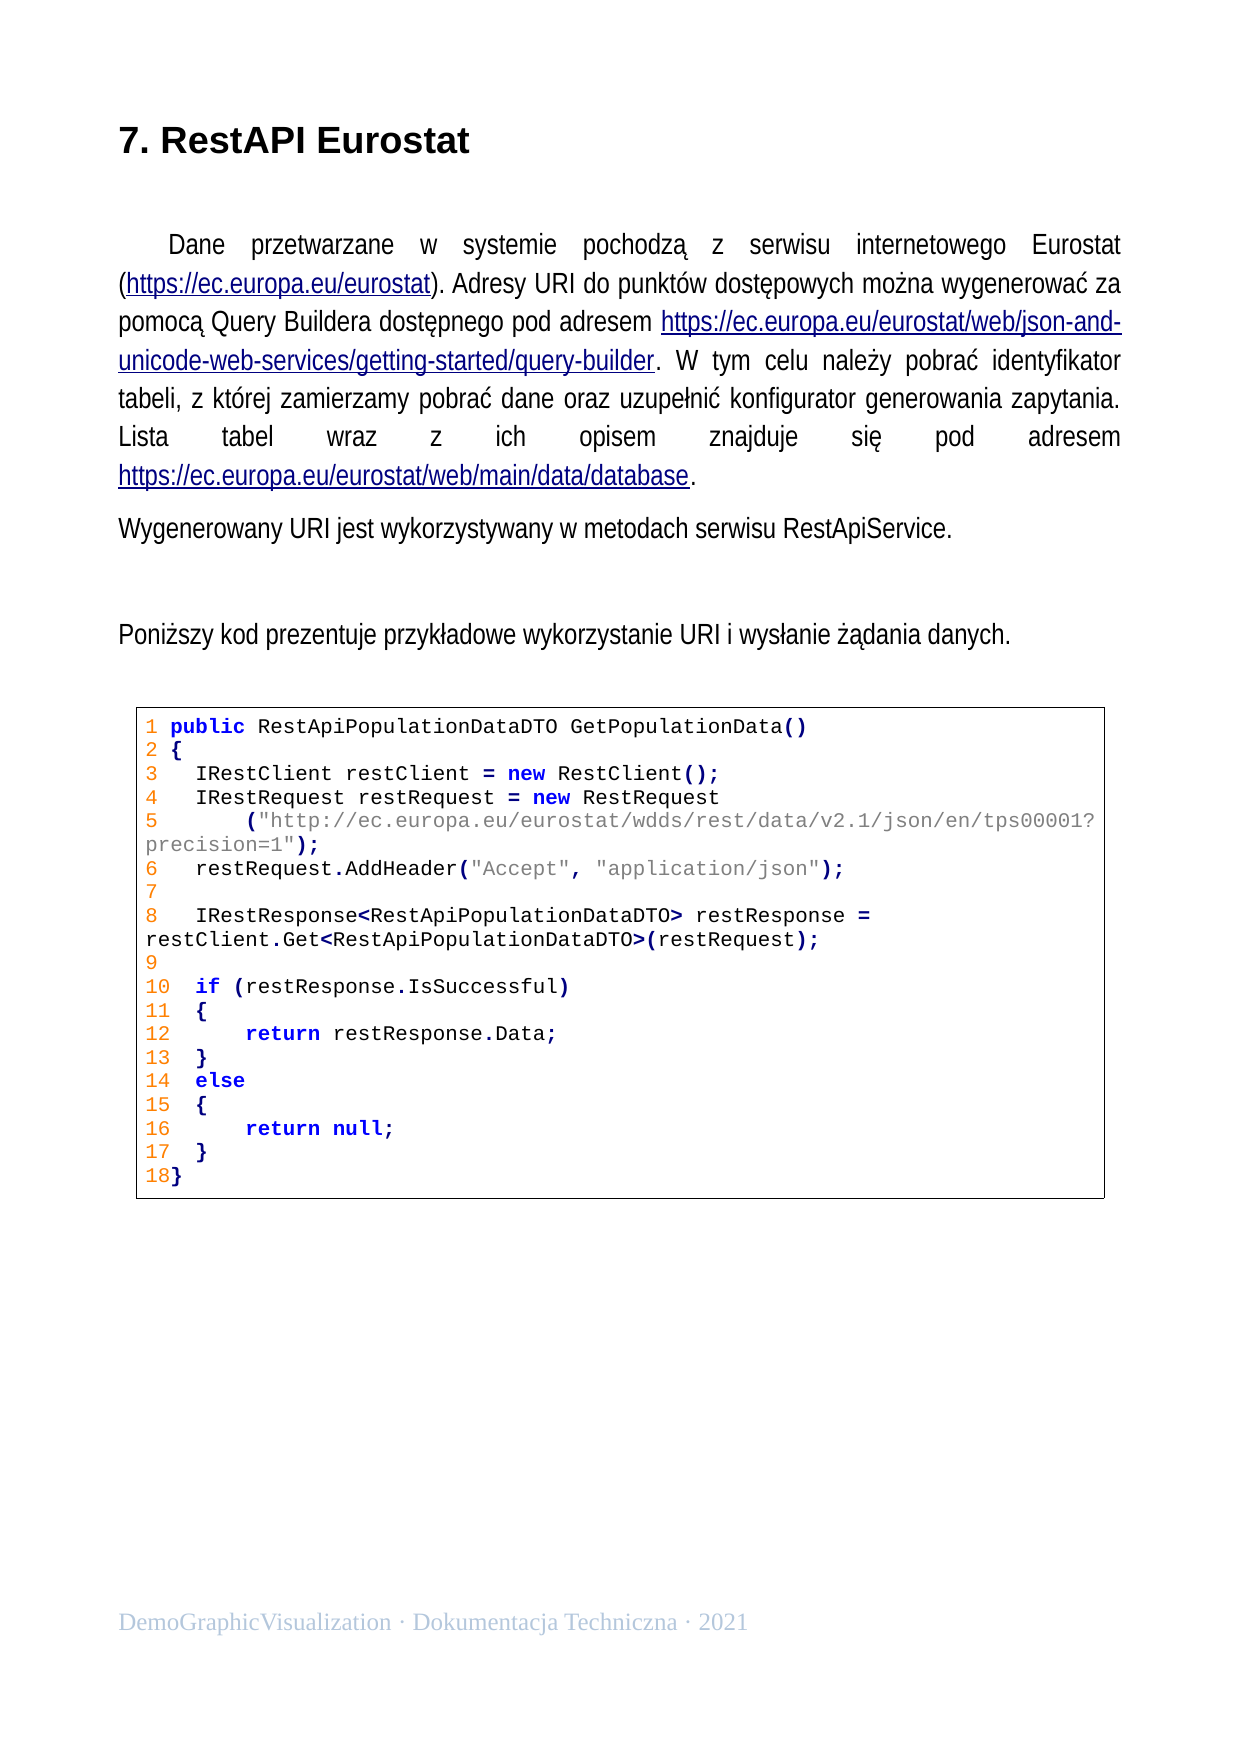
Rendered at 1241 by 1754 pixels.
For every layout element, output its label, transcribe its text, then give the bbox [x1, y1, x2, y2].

text 2 { [145, 739, 1095, 763]
text 17 } [145, 1141, 1095, 1165]
text 15 { [145, 1094, 1095, 1118]
text 14 else [145, 1071, 1095, 1094]
text 10 if (restResponse.IsSuccessful) [145, 976, 1095, 999]
text 8 IRestResponse<RestApiPopulationDataDTO> restResponse = restClient.Get<RestApiPopulationDataDTO>(restRequest); [145, 905, 1095, 952]
text 5 ("http://ec.europa.eu/eurostat/wdds/rest/data/v2.1/json/en/tps00001?precision=1"); [145, 810, 1095, 858]
text 12 return restResponse.Data; [145, 1023, 1095, 1047]
text 16 return null; [145, 1118, 1095, 1141]
subtitle 7. RestAPI Eurostat [118, 118, 1122, 162]
subtitle 1 public RestApiPopulationDataDTO GetPopulationData() [145, 716, 1095, 739]
text 6 restRequest.AddHeader("Accept", "application/json"); [145, 858, 1095, 881]
subtitle Poniższy kod prezentuje przykładowe wykorzystanie URI i wysłanie żądania danych. [118, 617, 1122, 650]
text 13 } [145, 1047, 1095, 1071]
text 7 [145, 881, 1095, 905]
text 9 [145, 952, 1095, 976]
text 3 IRestClient restClient = new RestClient(); [145, 763, 1095, 787]
text 11 { [145, 999, 1095, 1023]
subtitle Wygenerowany URI jest wykorzystywany w metodach serwisu RestApiService. [118, 511, 1122, 544]
text 4 IRestRequest restRequest = new RestRequest [145, 787, 1095, 810]
subtitle 18} [145, 1165, 1095, 1189]
subtitle Dane przetwarzane w systemie pochodzą z serwisu internetowego Eurostat (https://ec.europa.eu/eurostat). Adresy URI do punktów dostępowych można wygenerować za pomocą Query Buildera dostępnego pod adresem https://ec.europa.eu/eurostat/web/json-and-unicode-web-services/getting-started/query-builder. W tym celu należy pobrać identyfikator tabeli, z której zamierzamy pobrać dane oraz uzupełnić konfigurator generowania zapytania. Lista tabel wraz z ich opisem znajduje się pod adresem https://ec.europa.eu/eurostat/web/main/data/database. [118, 227, 1122, 491]
